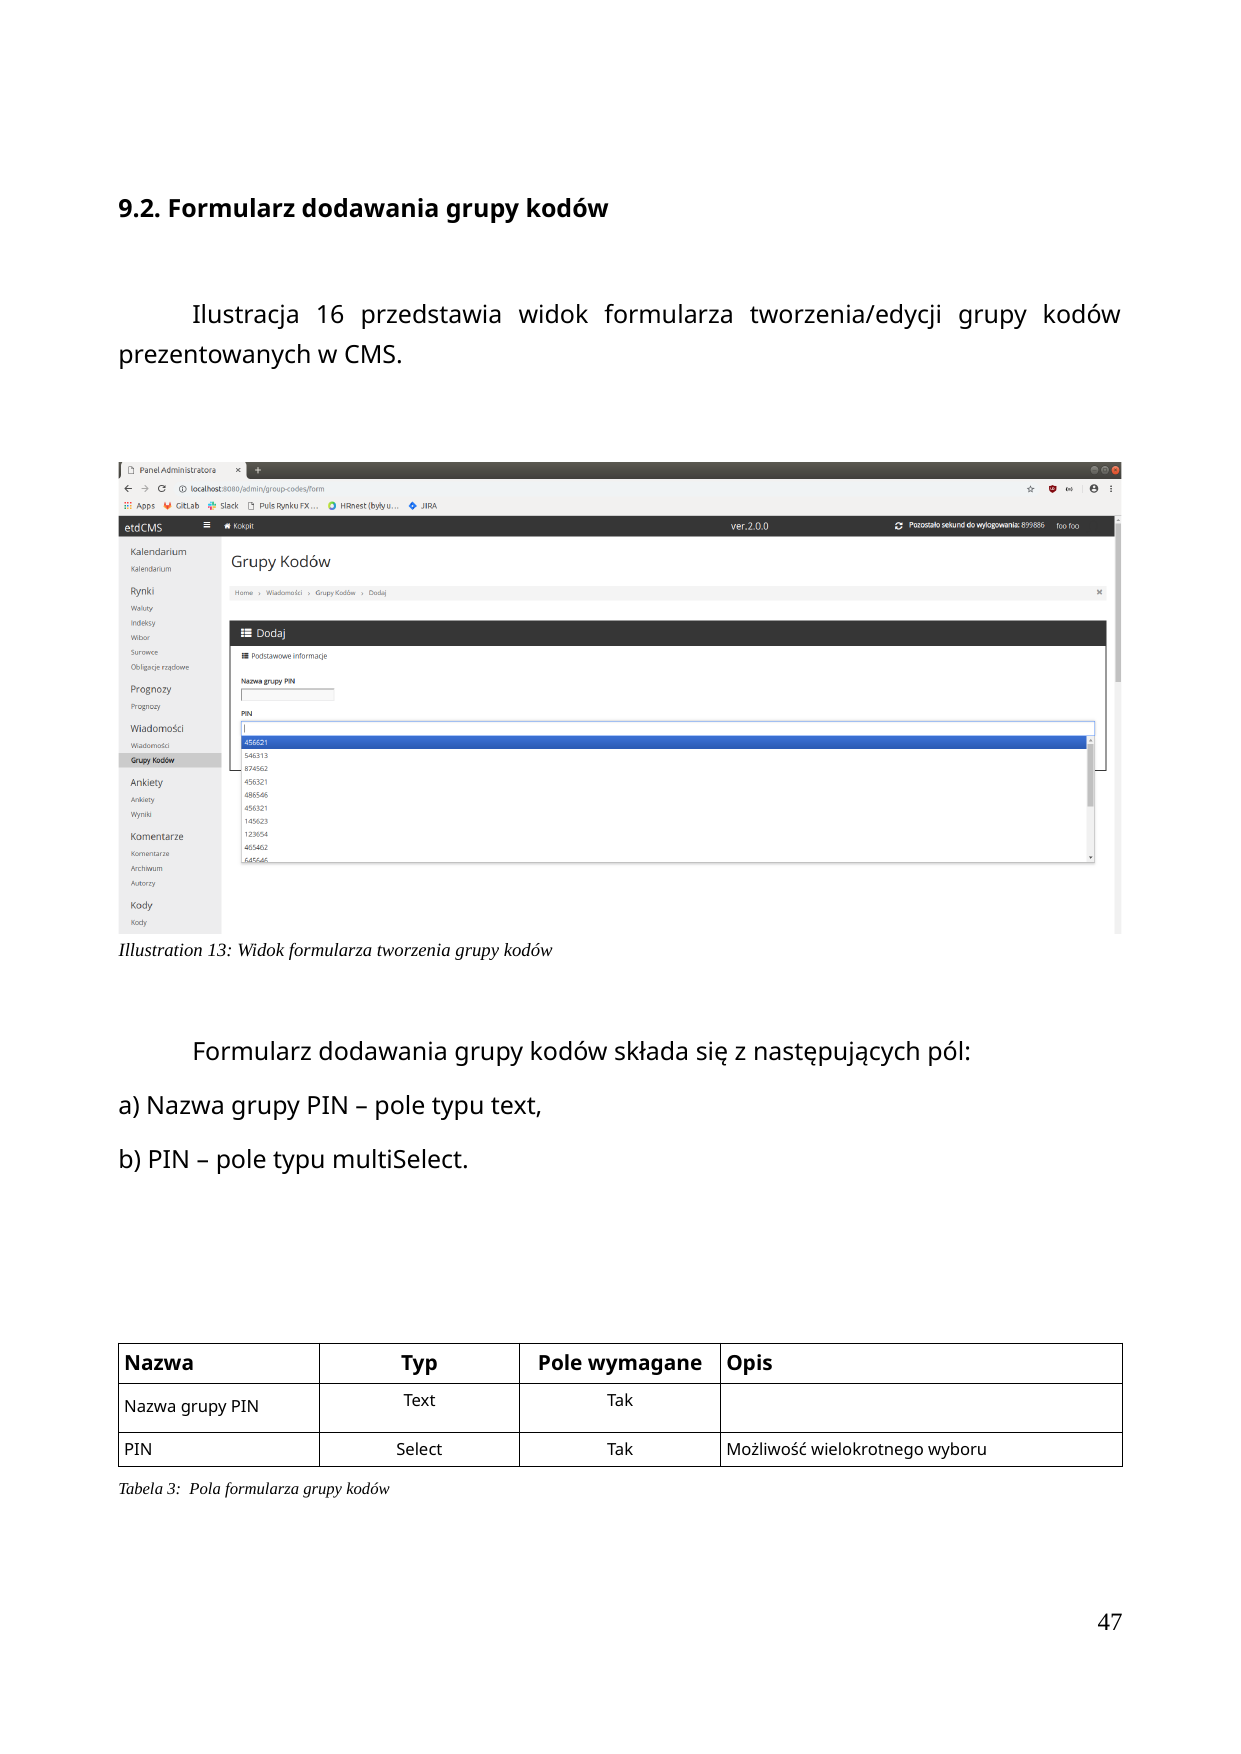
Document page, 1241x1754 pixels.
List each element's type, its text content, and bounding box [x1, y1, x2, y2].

table_cell [721, 1384, 1122, 1432]
table_cell Tak [520, 1384, 720, 1432]
table_cell PIN [119, 1433, 319, 1466]
text b) PIN – pole typu multiSelect. [118, 1142, 1122, 1176]
table_cell Możliwość wielokrotnego wyboru [721, 1433, 1122, 1466]
picture [118, 462, 1122, 934]
table_header Nazwa [119, 1344, 319, 1383]
subtitle 9.2. Formularz dodawania grupy kodów [118, 191, 1122, 225]
text Formularz dodawania grupy kodów składa się z następujących pól: [118, 1034, 1122, 1068]
text Ilustracja 16 przedstawia widok formularza tworzenia/edycji grupy kodów prezentowanych w CMS. [118, 297, 1122, 370]
table_cell Text [320, 1384, 519, 1432]
table_cell Select [320, 1433, 519, 1466]
table_cell Nazwa grupy PIN [119, 1384, 319, 1432]
text Tabela 3: Pola formularza grupy kodów [118, 1479, 1122, 1498]
table_header Typ [320, 1344, 519, 1383]
table_header Pole wymagane [520, 1344, 720, 1383]
table_cell Tak [520, 1433, 720, 1466]
table_header Opis [721, 1344, 1122, 1383]
text Illustration 13: Widok formularza tworzenia grupy kodów [118, 934, 1122, 960]
text a) Nazwa grupy PIN – pole typu text, [118, 1088, 1122, 1122]
